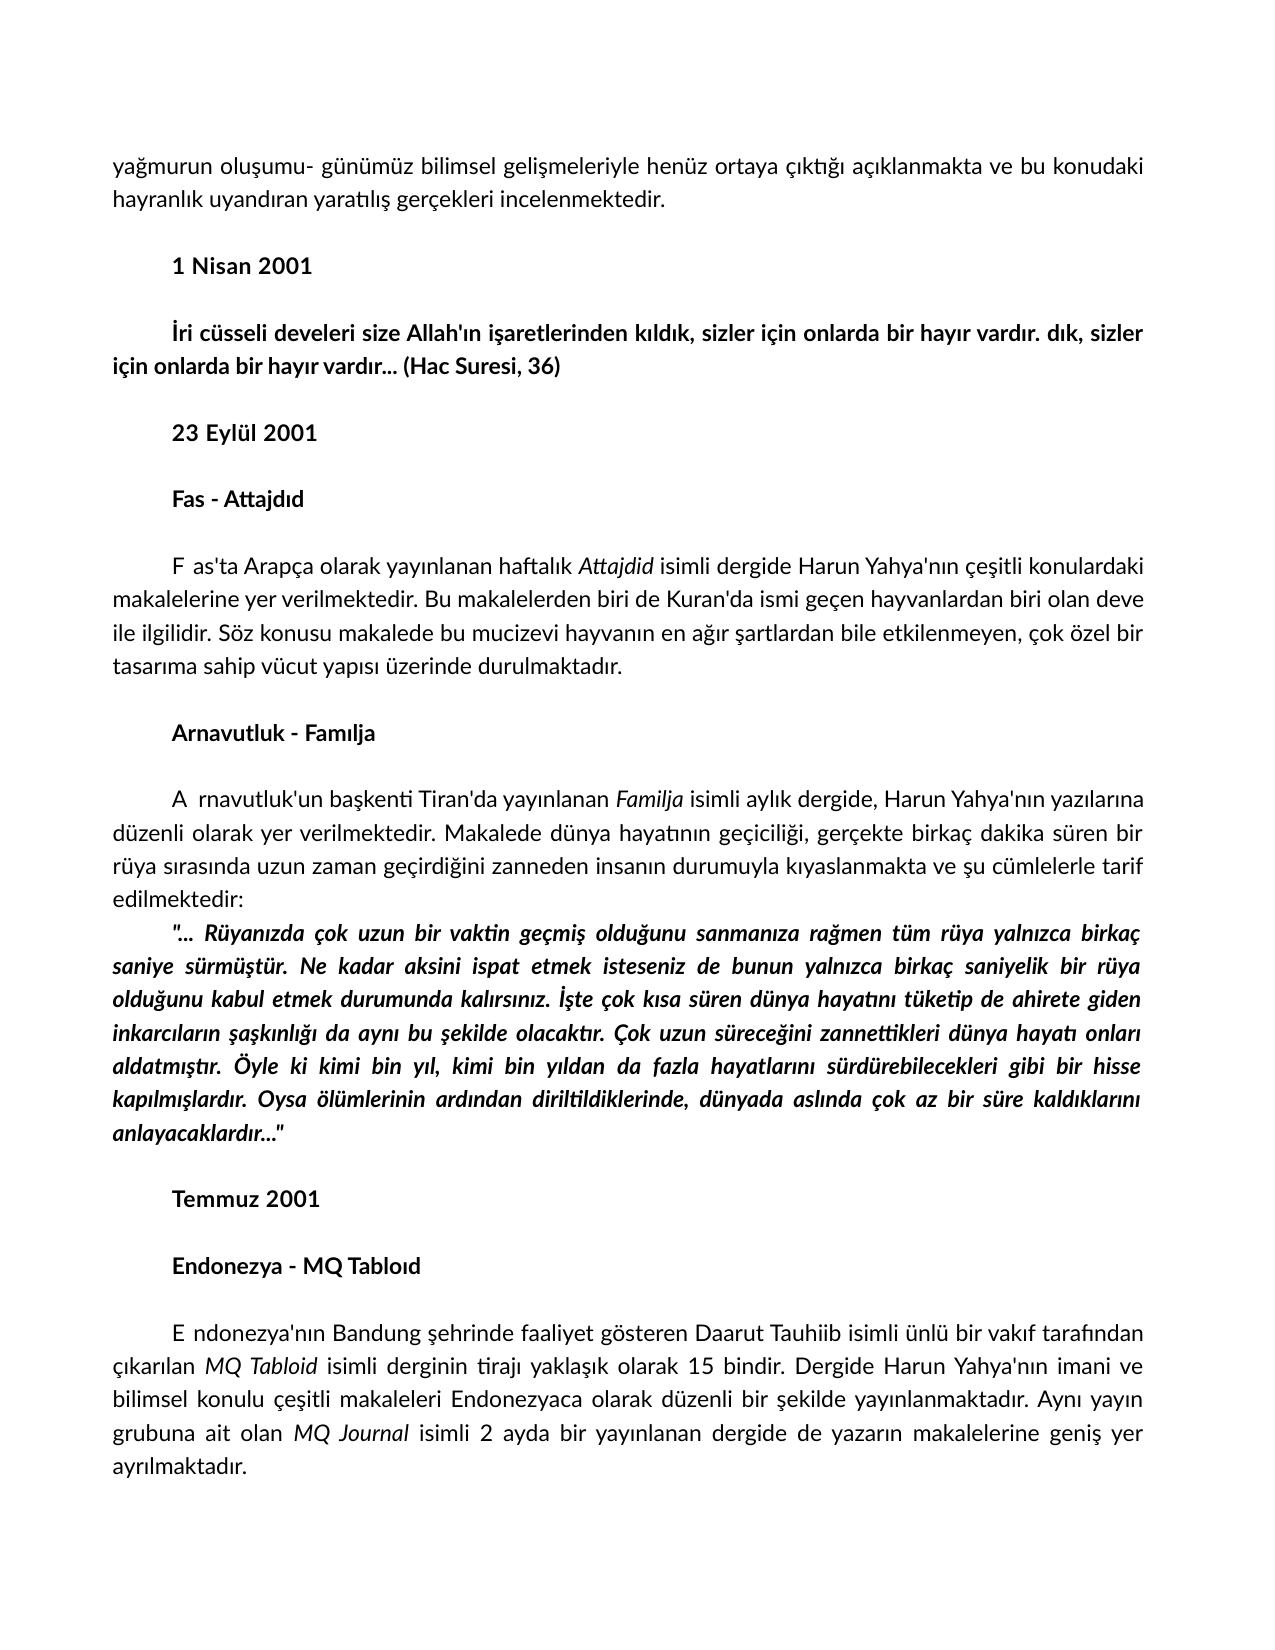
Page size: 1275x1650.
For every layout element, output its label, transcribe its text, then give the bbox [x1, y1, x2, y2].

text Endonezya - MQ Tabloıd [112, 1248, 1145, 1281]
text Fas - Attajdıd [112, 481, 1145, 514]
text Arnavutluk'un başkenti Tiran'da yayınlanan Familja isimli aylık dergide, Harun Yahya'nın yazılarına düzenli olarak yer verilmektedir. Makalede dünya hayatının geçiciliği, gerçekte birkaç dakika süren bir rüya sırasında uzun zaman geçirdiğini zanneden insanın durumuyla kıyaslanmakta ve şu cümlelerle tarif edilmektedir: [112, 781, 1145, 914]
text 1 Nisan 2001 [112, 248, 1145, 281]
text 23 Eylül 2001 [112, 414, 1145, 448]
text Temmuz 2001 [112, 1181, 1145, 1214]
text İri cüsseli develeri size Allah'ın işaretlerinden kıldık, sizler için onlarda bir hayır vardır. dık, sizler için onlarda bir hayır vardır... (Hac Suresi, 36) [112, 314, 1145, 381]
text "... Rüyanızda çok uzun bir vaktin geçmiş olduğunu sanmanıza rağmen tüm rüya yalnızca birkaç saniye sürmüştür. Ne kadar aksini ispat etmek isteseniz de bunun yalnızca birkaç saniyelik bir rüya olduğunu kabul etmek durumunda kalırsınız. İşte çok kısa süren dünya hayatını tüketip de ahirete giden inkarcıların şaşkınlığı da aynı bu şekilde olacaktır. Çok uzun süreceğini zannettikleri dünya hayatı onları aldatmıştır. Öyle ki kimi bin yıl, kimi bin yıldan da fazla hayatlarını sürdürebilecekleri gibi bir hisse kapılmışlardır. Oysa ölümlerinin ardından diriltildiklerinde, dünyada aslında çok az bir süre kaldıklarını anlayacaklardır..." [112, 914, 1145, 1148]
text Endonezya'nın Bandung şehrinde faaliyet gösteren Daarut Tauhiib isimli ünlü bir vakıf tarafından çıkarılan MQ Tabloid isimli derginin tirajı yaklaşık olarak 15 bindir. Dergide Harun Yahya'nın imani ve bilimsel konulu çeşitli makaleleri Endonezyaca olarak düzenli bir şekilde yayınlanmaktadır. Aynı yayın grubuna ait olan MQ Journal isimli 2 ayda bir yayınlanan dergide de yazarın makalelerine geniş yer ayrılmaktadır. [112, 1314, 1145, 1481]
text Arnavutluk - Famılja [112, 714, 1145, 748]
text yağmurun oluşumu- günümüz bilimsel gelişmeleriyle henüz ortaya çıktığı açıklanmakta ve bu konudaki hayranlık uyandıran yaratılış gerçekleri incelenmektedir. [112, 148, 1145, 214]
text Fas'ta Arapça olarak yayınlanan haftalık Attajdid isimli dergide Harun Yahya'nın çeşitli konulardaki makalelerine yer verilmektedir. Bu makalelerden biri de Kuran'da ismi geçen hayvanlardan biri olan deve ile ilgilidir. Söz konusu makalede bu mucizevi hayvanın en ağır şartlardan bile etkilenmeyen, çok özel bir tasarıma sahip vücut yapısı üzerinde durulmaktadır. [112, 548, 1145, 681]
